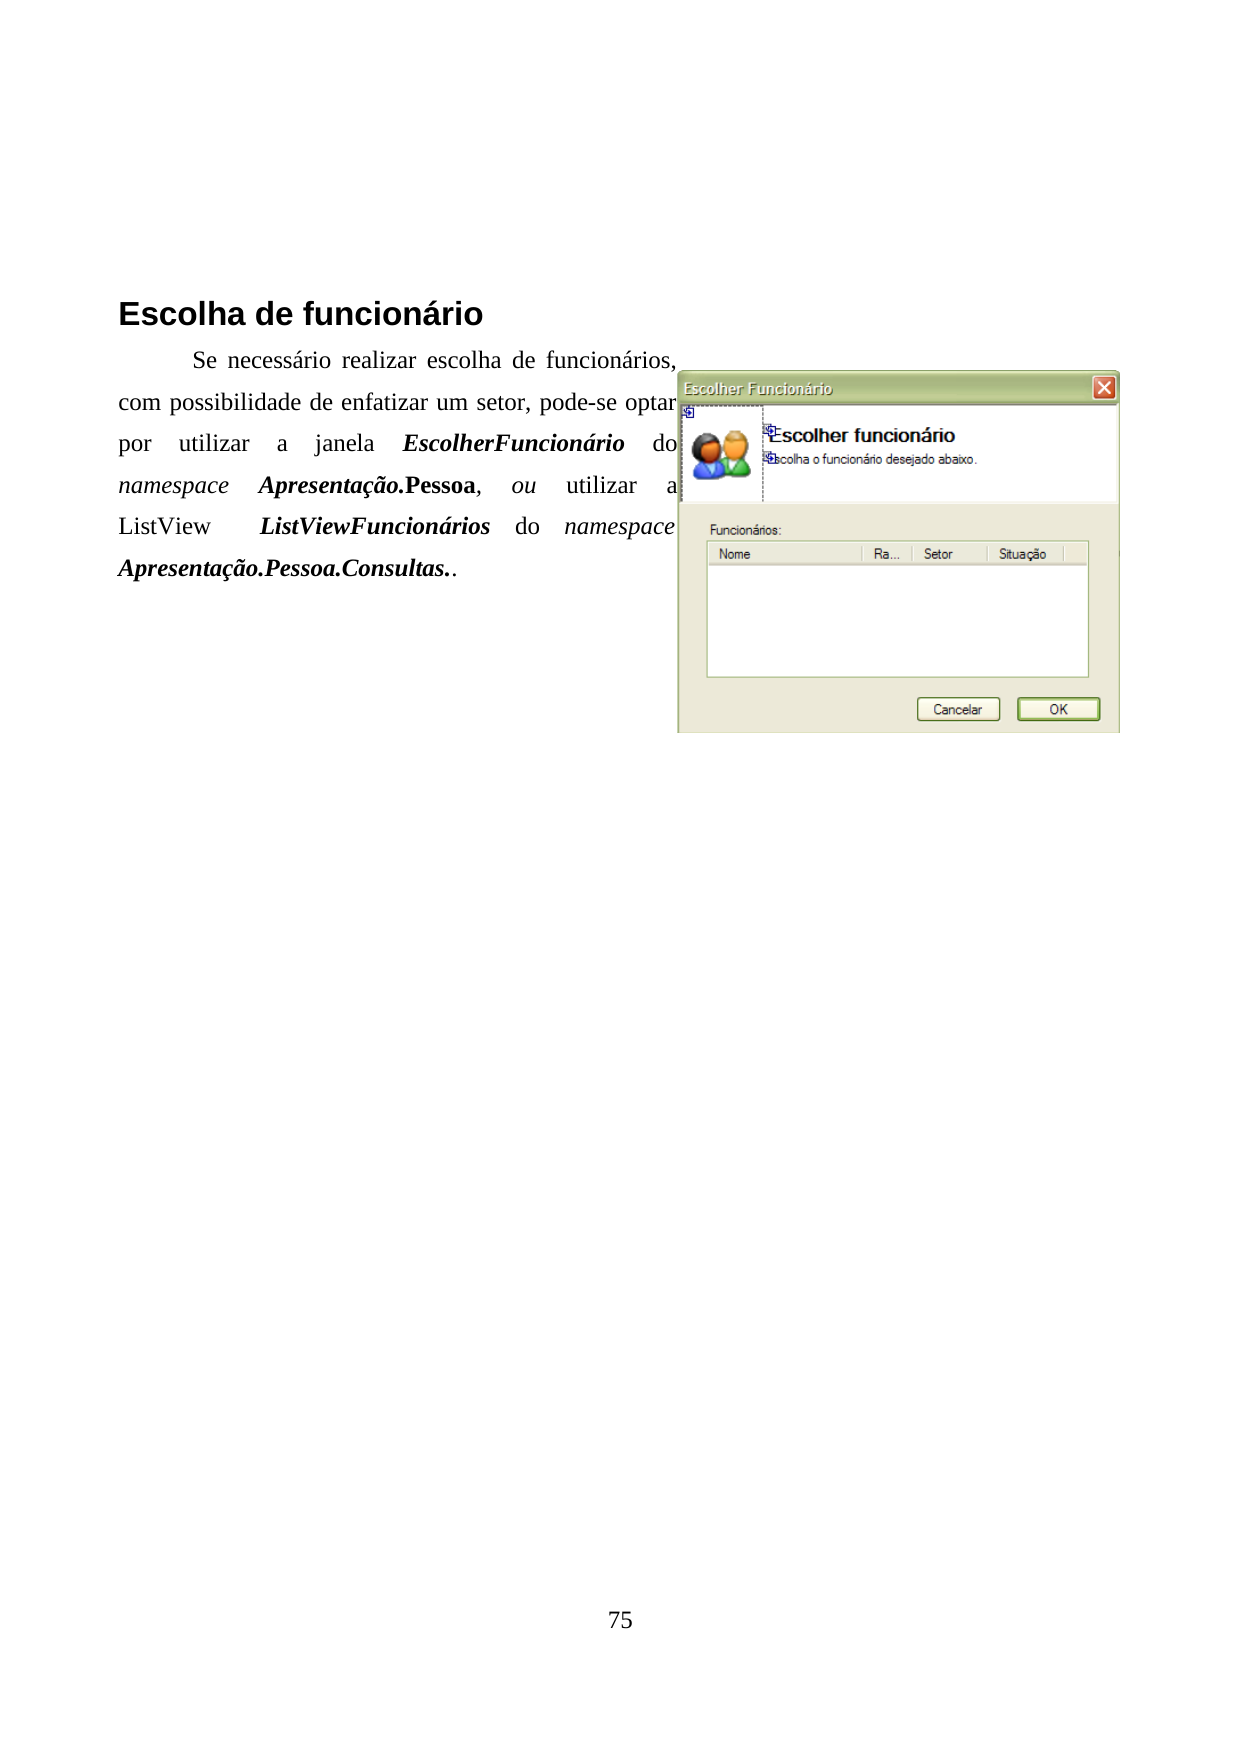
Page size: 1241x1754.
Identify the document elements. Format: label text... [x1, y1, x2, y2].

subtitle Escolha de funcionário [118, 295, 1122, 332]
text Se necessário realizar escolha de funcionários, com possibilidade de enfatizar um setor, pode-se optar por utilizar a janela EscolherFuncionário do namespace Apresentação.Pessoa, ou utilizar a ListView ListViewFuncionários do namespace Apresentação.Pessoa.Consultas.. [118, 346, 1122, 582]
